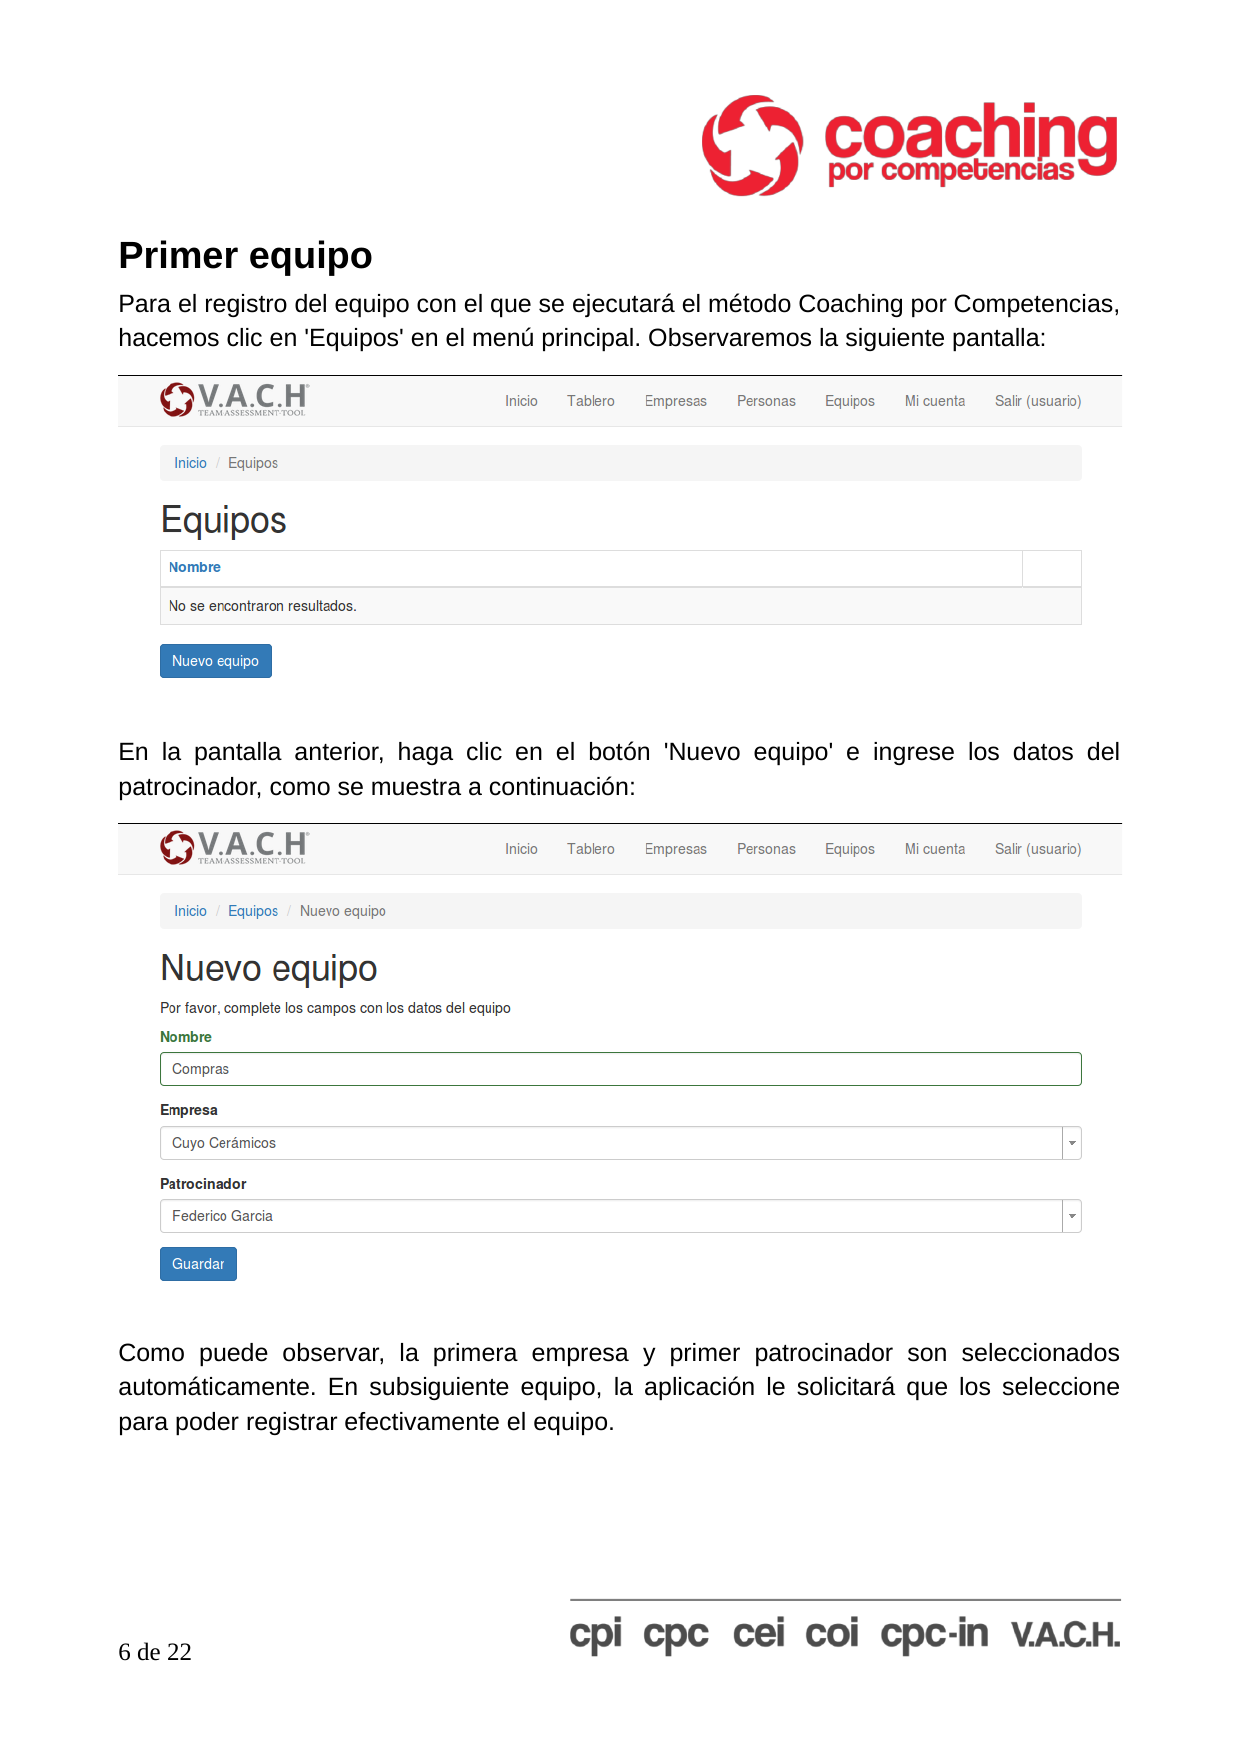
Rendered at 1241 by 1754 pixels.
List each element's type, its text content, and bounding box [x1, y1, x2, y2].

text En la pantalla anterior, haga clic en el botón 'Nuevo equipo' e ingrese los datos del patrocinador, como se muestra a continuación: [118, 737, 1122, 800]
picture [118, 823, 1123, 1314]
picture [565, 1597, 1123, 1660]
picture [695, 88, 1123, 203]
picture [118, 375, 1123, 714]
text Como puede observar, la primera empresa y primer patrocinador son seleccionados automáticamente. En subsiguiente equipo, la aplicación le solicitará que los seleccione para poder registrar efectivamente el equipo. [118, 1337, 1122, 1435]
subtitle Primer equipo [118, 232, 1122, 276]
text Para el registro del equipo con el que se ejecutará el método Coaching por Competencias, hacemos clic en 'Equipos' en el menú principal. Observaremos la siguiente pantalla: [118, 289, 1122, 352]
